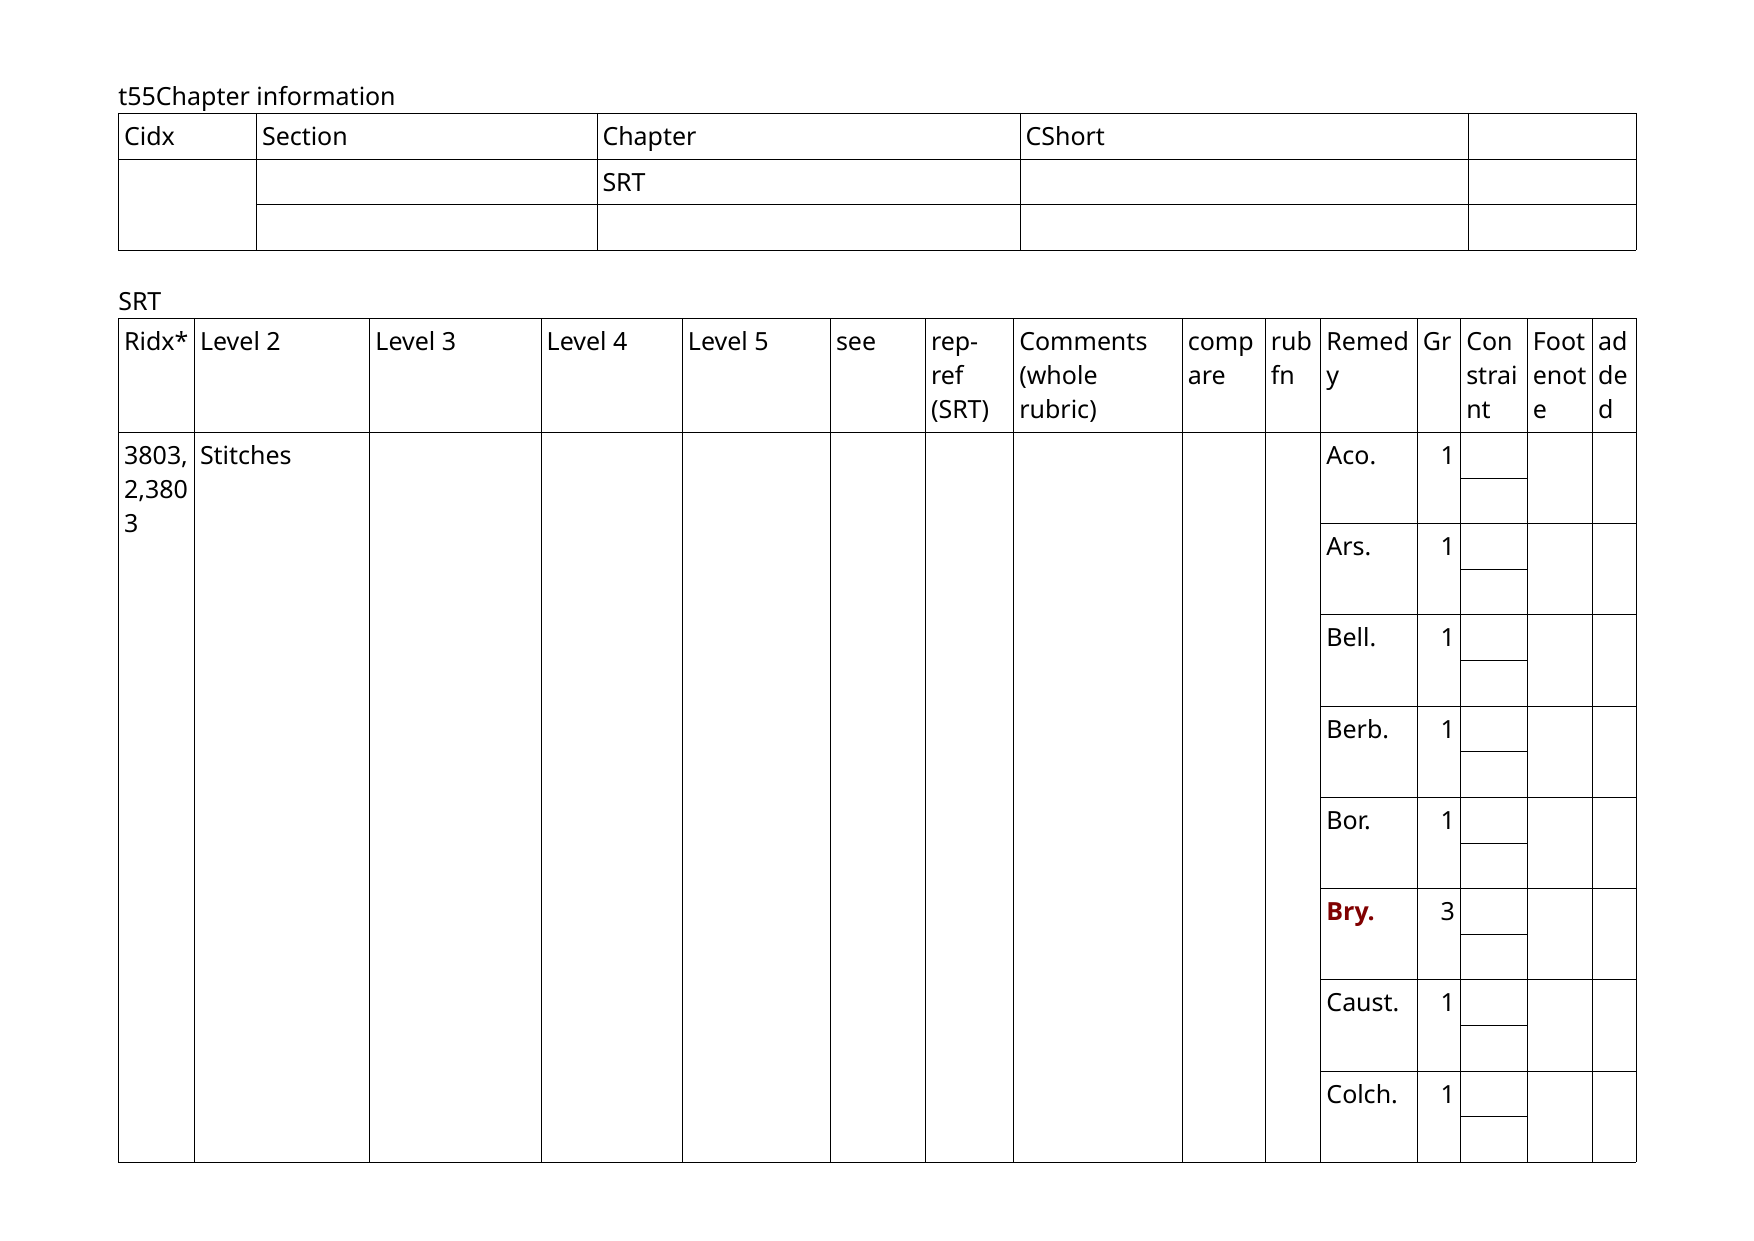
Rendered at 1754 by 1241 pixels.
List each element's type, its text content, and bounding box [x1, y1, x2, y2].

table_cell [542, 433, 682, 1162]
table_cell [1528, 433, 1592, 523]
table_cell [1461, 570, 1527, 614]
table_cell [1593, 798, 1636, 888]
table_cell [1461, 1026, 1527, 1071]
table_header see [831, 319, 925, 432]
table_cell Stitches [195, 433, 369, 1162]
table_header Comments (whole rubric) [1014, 319, 1182, 432]
table_header Level 5 [683, 319, 830, 432]
table_cell Bry. [1321, 889, 1417, 979]
table_cell 1 [1418, 1072, 1460, 1162]
table_cell [1528, 889, 1592, 979]
table_cell 1 [1418, 615, 1460, 706]
table_cell [1528, 615, 1592, 706]
table_cell [1593, 615, 1636, 706]
table_cell [1469, 205, 1636, 250]
table_cell [1021, 160, 1468, 204]
table_cell [257, 205, 597, 250]
table_cell [1461, 479, 1527, 523]
table_header Section [257, 114, 597, 158]
text SRT [118, 284, 1636, 318]
table_cell 1 [1418, 980, 1460, 1071]
table_cell Bor. [1321, 798, 1417, 888]
table_cell [1266, 433, 1320, 1162]
table_cell [119, 160, 256, 250]
table_header Remedy [1321, 319, 1417, 432]
table_header Chapter [598, 114, 1020, 158]
table_cell [1461, 707, 1527, 751]
table_cell [1528, 798, 1592, 888]
table_header Level 2 [195, 319, 369, 432]
table_header CShort [1021, 114, 1468, 158]
table_cell 1 [1418, 524, 1460, 614]
table_cell [1593, 1072, 1636, 1162]
table_cell Berb. [1321, 707, 1417, 797]
text t55Chapter information [118, 79, 1636, 113]
table_cell [1593, 889, 1636, 979]
table_cell 3803,2,3803 [119, 433, 194, 1162]
table_cell Aco. [1321, 433, 1417, 523]
table_cell [1461, 752, 1527, 797]
table_cell [1593, 707, 1636, 797]
table_cell SRT [598, 160, 1020, 204]
table_cell [1461, 433, 1527, 477]
table_header Gr [1418, 319, 1460, 432]
table_cell [1528, 707, 1592, 797]
table_cell [1461, 661, 1527, 706]
table_cell [1461, 889, 1527, 934]
table_header Level 3 [370, 319, 541, 432]
table_cell [1528, 524, 1592, 614]
table_cell Colch. [1321, 1072, 1417, 1162]
table_cell [1593, 524, 1636, 614]
table_cell [598, 205, 1020, 250]
table_cell 1 [1418, 433, 1460, 523]
table_cell [683, 433, 830, 1162]
table_cell [257, 160, 597, 204]
table_header rep-ref (SRT) [926, 319, 1013, 432]
table_cell [831, 433, 925, 1162]
table_cell [1461, 1117, 1527, 1162]
table_header added [1593, 319, 1636, 432]
table_cell [1461, 524, 1527, 569]
table_header Cidx [119, 114, 256, 158]
table_cell [1461, 1072, 1527, 1116]
table_cell Caust. [1321, 980, 1417, 1071]
table_cell [1461, 798, 1527, 842]
table_header Ridx* [119, 319, 194, 432]
table_cell [1014, 433, 1182, 1162]
table_cell [1461, 844, 1527, 888]
table_cell [926, 433, 1013, 1162]
table_cell 1 [1418, 798, 1460, 888]
table_cell [1461, 615, 1527, 660]
table_cell [1461, 980, 1527, 1025]
table_cell [370, 433, 541, 1162]
table_cell [1461, 935, 1527, 979]
table_cell [1593, 980, 1636, 1071]
table_cell Bell. [1321, 615, 1417, 706]
table_header Level 4 [542, 319, 682, 432]
table_header Constraint [1461, 319, 1527, 432]
table_header compare [1183, 319, 1265, 432]
table_cell [1528, 1072, 1592, 1162]
table_cell [1021, 205, 1468, 250]
table_cell [1183, 433, 1265, 1162]
table_header Footenote [1528, 319, 1592, 432]
table_cell [1469, 160, 1636, 204]
table_cell 3 [1418, 889, 1460, 979]
table_cell [1593, 433, 1636, 523]
table_cell Ars. [1321, 524, 1417, 614]
table_header [1469, 114, 1636, 158]
table_header rub fn [1266, 319, 1320, 432]
table_cell 1 [1418, 707, 1460, 797]
table_cell [1528, 980, 1592, 1071]
